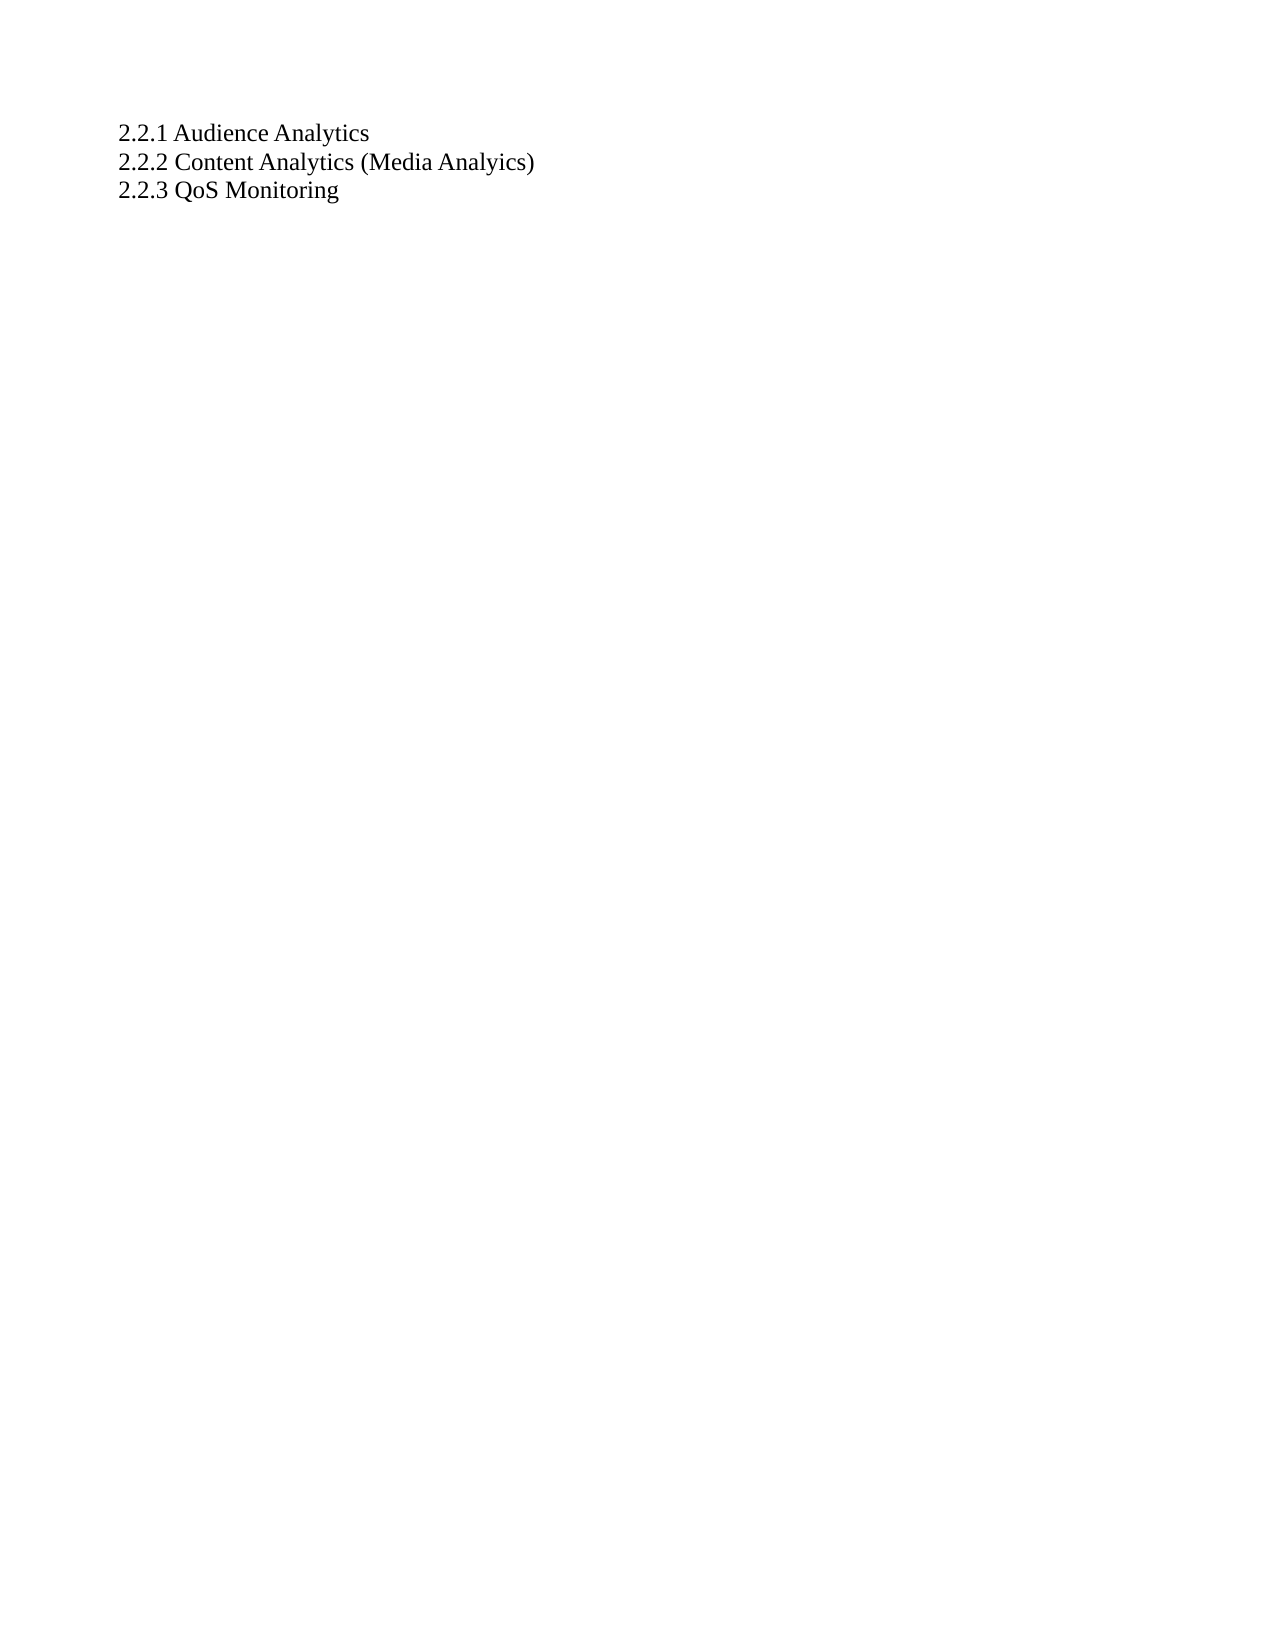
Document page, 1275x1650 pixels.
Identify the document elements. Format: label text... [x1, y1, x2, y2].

text 2.2.2 Content Analytics (Media Analyics) [118, 147, 1157, 176]
text 2.2.3 QoS Monitoring [118, 176, 1157, 204]
text 2.2.1 Audience Analytics [118, 118, 1157, 147]
